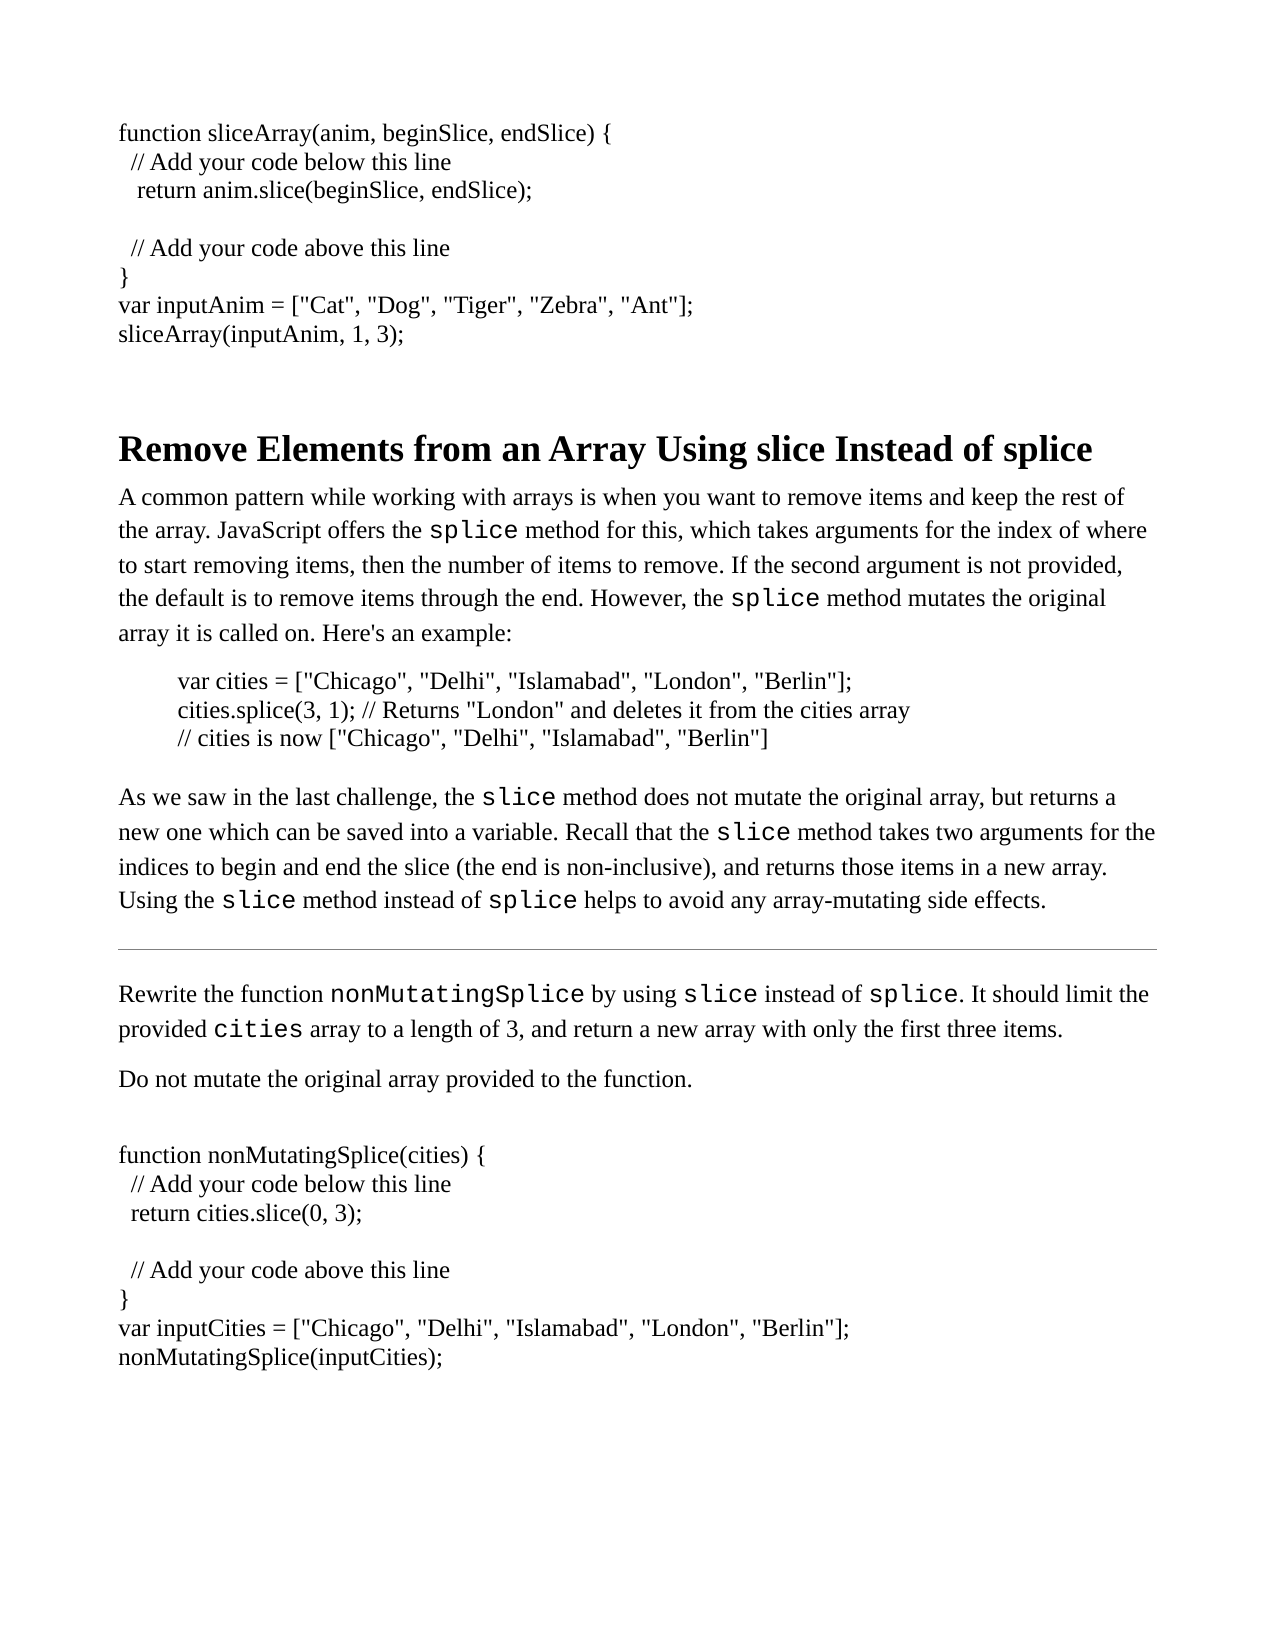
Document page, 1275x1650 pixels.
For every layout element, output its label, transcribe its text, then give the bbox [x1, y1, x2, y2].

text As we saw in the last challenge, the slice method does not mutate the original array, but returns a new one which can be saved into a variable. Recall that the slice method takes two arguments for the indices to begin and end the slice (the end is non-inclusive), and returns those items in a new array. Using the slice method instead of splice helps to avoid any array-mutating side effects. [118, 782, 1157, 916]
text } [118, 1284, 1157, 1313]
text sliceArray(inputAnim, 1, 3); [118, 319, 1157, 348]
text var cities = ["Chicago", "Delhi", "Islamabad", "London", "Berlin"]; cities.splice(3, 1); // Returns "London" and deletes it from the cities array // cities is now ["Chicago", "Delhi", "Islamabad", "Berlin"] [177, 666, 1098, 752]
text Rewrite the function nonMutatingSplice by using slice instead of splice. It should limit the provided cities array to a length of 3, and return a new array with only the first three items. [118, 979, 1157, 1045]
text function nonMutatingSplice(cities) { [118, 1141, 1157, 1169]
text A common pattern while working with arrays is when you want to remove items and keep the rest of the array. JavaScript offers the splice method for this, which takes arguments for the index of where to start removing items, then the number of items to remove. If the second argument is not provided, the default is to remove items through the end. However, the splice method mutates the original array it is called on. Here's an example: [118, 482, 1157, 647]
text function sliceArray(anim, beginSlice, endSlice) { [118, 118, 1157, 147]
text // Add your code below this line [118, 147, 1157, 176]
subtitle Remove Elements from an Array Using slice Instead of splice [118, 426, 1157, 469]
text // Add your code above this line [118, 233, 1157, 262]
text // Add your code below this line [118, 1169, 1157, 1198]
text var inputAnim = ["Cat", "Dog", "Tiger", "Zebra", "Ant"]; [118, 291, 1157, 319]
text var inputCities = ["Chicago", "Delhi", "Islamabad", "London", "Berlin"]; [118, 1313, 1157, 1342]
text Do not mutate the original array provided to the function. [118, 1064, 1157, 1093]
text nonMutatingSplice(inputCities); [118, 1342, 1157, 1371]
text // Add your code above this line [118, 1256, 1157, 1284]
text return anim.slice(beginSlice, endSlice); [118, 176, 1157, 204]
text } [118, 262, 1157, 291]
text return cities.slice(0, 3); [118, 1198, 1157, 1227]
